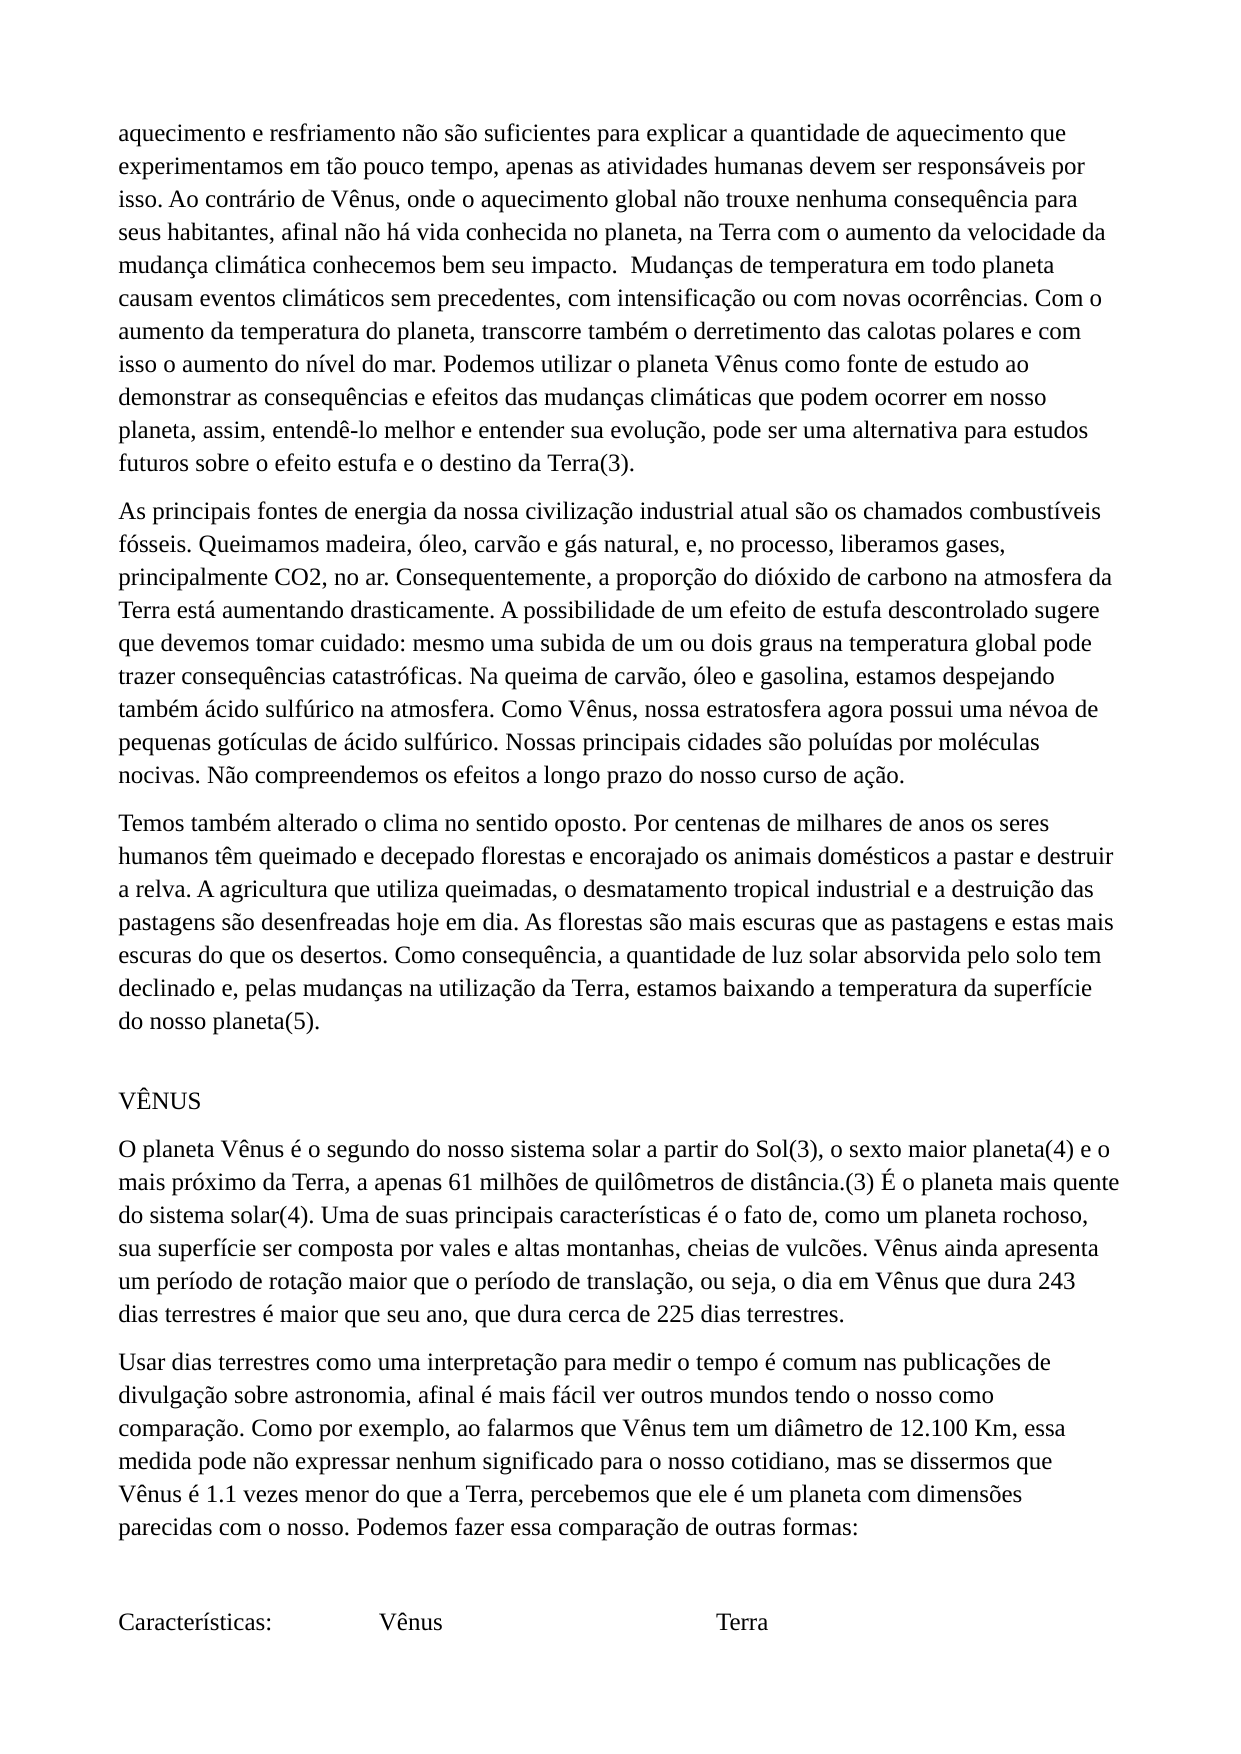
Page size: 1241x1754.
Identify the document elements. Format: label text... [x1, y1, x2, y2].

text O planeta Vênus é o segundo do nosso sistema solar a partir do Sol(3), o sexto maior planeta(4) e o mais próximo da Terra, a apenas 61 milhões de quilômetros de distância.(3) É o planeta mais quente do sistema solar(4). Uma de suas principais características é o fato de, como um planeta rochoso, sua superfície ser composta por vales e altas montanhas, cheias de vulcões. Vênus ainda apresenta um período de rotação maior que o período de translação, ou seja, o dia em Vênus que dura 243 dias terrestres é maior que seu ano, que dura cerca de 225 dias terrestres. [118, 1134, 1122, 1328]
text Temos também alterado o clima no sentido oposto. Por centenas de milhares de anos os seres humanos têm queimado e decepado florestas e encorajado os animais domésticos a pastar e destruir a relva. A agricultura que utiliza queimadas, o desmatamento tropical industrial e a destruição das pastagens são desenfreadas hoje em dia. As florestas são mais escuras que as pastagens e estas mais escuras do que os desertos. Como consequência, a quantidade de luz solar absorvida pelo solo tem declinado e, pelas mudanças na utilização da Terra, estamos baixando a temperatura da superfície do nosso planeta(5). [118, 808, 1122, 1034]
table_header Terra [716, 1607, 956, 1636]
text As principais fontes de energia da nossa civilização industrial atual são os chamados combustíveis fósseis. Queimamos madeira, óleo, carvão e gás natural, e, no processo, liberamos gases, principalmente CO2, no ar. Consequentemente, a proporção do dióxido de carbono na atmosfera da Terra está aumentando drasticamente. A possibilidade de um efeito de estufa descontrolado sugere que devemos tomar cuidado: mesmo uma subida de um ou dois graus na temperatura global pode trazer consequências catastróficas. Na queima de carvão, óleo e gasolina, estamos despejando também ácido sulfúrico na atmosfera. Como Vênus, nossa estratosfera agora possui uma névoa de pequenas gotículas de ácido sulfúrico. Nossas principais cidades são poluídas por moléculas nocivas. Não compreendemos os efeitos a longo prazo do nosso curso de ação. [118, 496, 1122, 789]
table_header Características: [118, 1607, 379, 1636]
text VÊNUS [118, 1053, 1122, 1115]
table_header Vênus [379, 1607, 716, 1636]
text aquecimento e resfriamento não são suficientes para explicar a quantidade de aquecimento que experimentamos em tão pouco tempo, apenas as atividades humanas devem ser responsáveis por isso. Ao contrário de Vênus, onde o aquecimento global não trouxe nenhuma consequência para seus habitantes, afinal não há vida conhecida no planeta, na Terra com o aumento da velocidade da mudança climática conhecemos bem seu impacto. Mudanças de temperatura em todo planeta causam eventos climáticos sem precedentes, com intensificação ou com novas ocorrências. Com o aumento da temperatura do planeta, transcorre também o derretimento das calotas polares e com isso o aumento do nível do mar. Podemos utilizar o planeta Vênus como fonte de estudo ao demonstrar as consequências e efeitos das mudanças climáticas que podem ocorrer em nosso planeta, assim, entendê-lo melhor e entender sua evolução, pode ser uma alternativa para estudos futuros sobre o efeito estufa e o destino da Terra(3). [118, 118, 1122, 477]
text Usar dias terrestres como uma interpretação para medir o tempo é comum nas publicações de divulgação sobre astronomia, afinal é mais fácil ver outros mundos tendo o nosso como comparação. Como por exemplo, ao falarmos que Vênus tem um diâmetro de 12.100 Km, essa medida pode não expressar nenhum significado para o nosso cotidiano, mas se dissermos que Vênus é 1.1 vezes menor do que a Terra, percebemos que ele é um planeta com dimensões parecidas com o nosso. Podemos fazer essa comparação de outras formas: [118, 1347, 1122, 1541]
